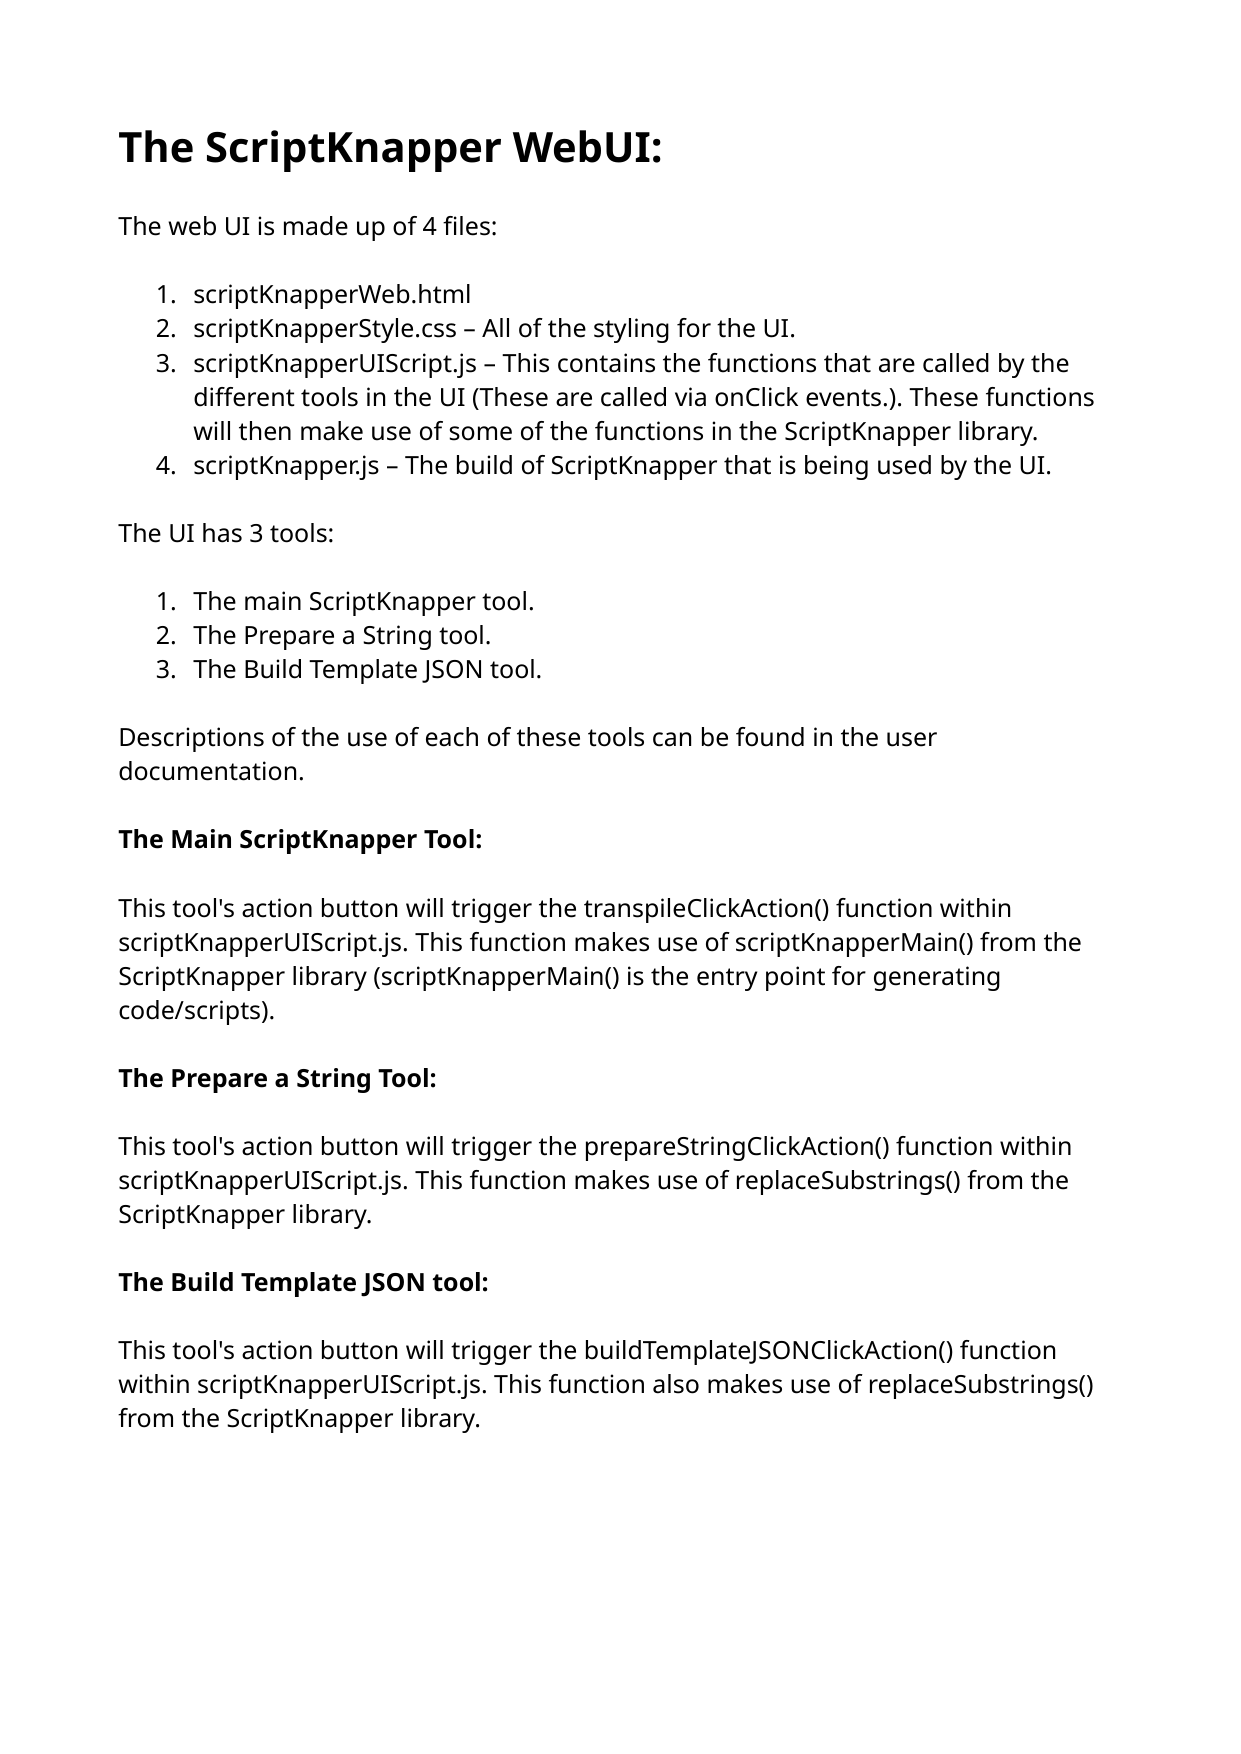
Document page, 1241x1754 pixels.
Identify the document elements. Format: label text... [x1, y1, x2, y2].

list The Prepare a String tool. [156, 618, 1122, 652]
text The ScriptKnapper WebUI: [118, 118, 1122, 175]
list scriptKnapper.js – The build of ScriptKnapper that is being used by the UI. [156, 447, 1122, 481]
text This tool's action button will trigger the transpileClickAction() function within scriptKnapperUIScript.js. This function makes use of scriptKnapperMain() from the ScriptKnapper library (scriptKnapperMain() is the entry point for generating code/scripts). [118, 890, 1122, 1026]
text The Prepare a String Tool: [118, 1061, 1122, 1094]
text The Main ScriptKnapper Tool: [118, 822, 1122, 856]
text The web UI is made up of 4 files: [118, 209, 1122, 243]
text This tool's action button will trigger the prepareStringClickAction() function within scriptKnapperUIScript.js. This function makes use of replaceSubstrings() from the ScriptKnapper library. [118, 1129, 1122, 1231]
list The Build Template JSON tool. [156, 652, 1122, 686]
list scriptKnapperStyle.css – All of the styling for the UI. [156, 311, 1122, 345]
text The Build Template JSON tool: [118, 1265, 1122, 1299]
list scriptKnapperWeb.html [156, 277, 1122, 311]
list The main ScriptKnapper tool. [156, 584, 1122, 618]
text Descriptions of the use of each of these tools can be found in the user documentation. [118, 720, 1122, 788]
text The UI has 3 tools: [118, 516, 1122, 549]
list scriptKnapperUIScript.js – This contains the functions that are called by the different tools in the UI (These are called via onClick events.). These functions will then make use of some of the functions in the ScriptKnapper library. [156, 345, 1122, 447]
text This tool's action button will trigger the buildTemplateJSONClickAction() function within scriptKnapperUIScript.js. This function also makes use of replaceSubstrings() from the ScriptKnapper library. [118, 1333, 1122, 1435]
